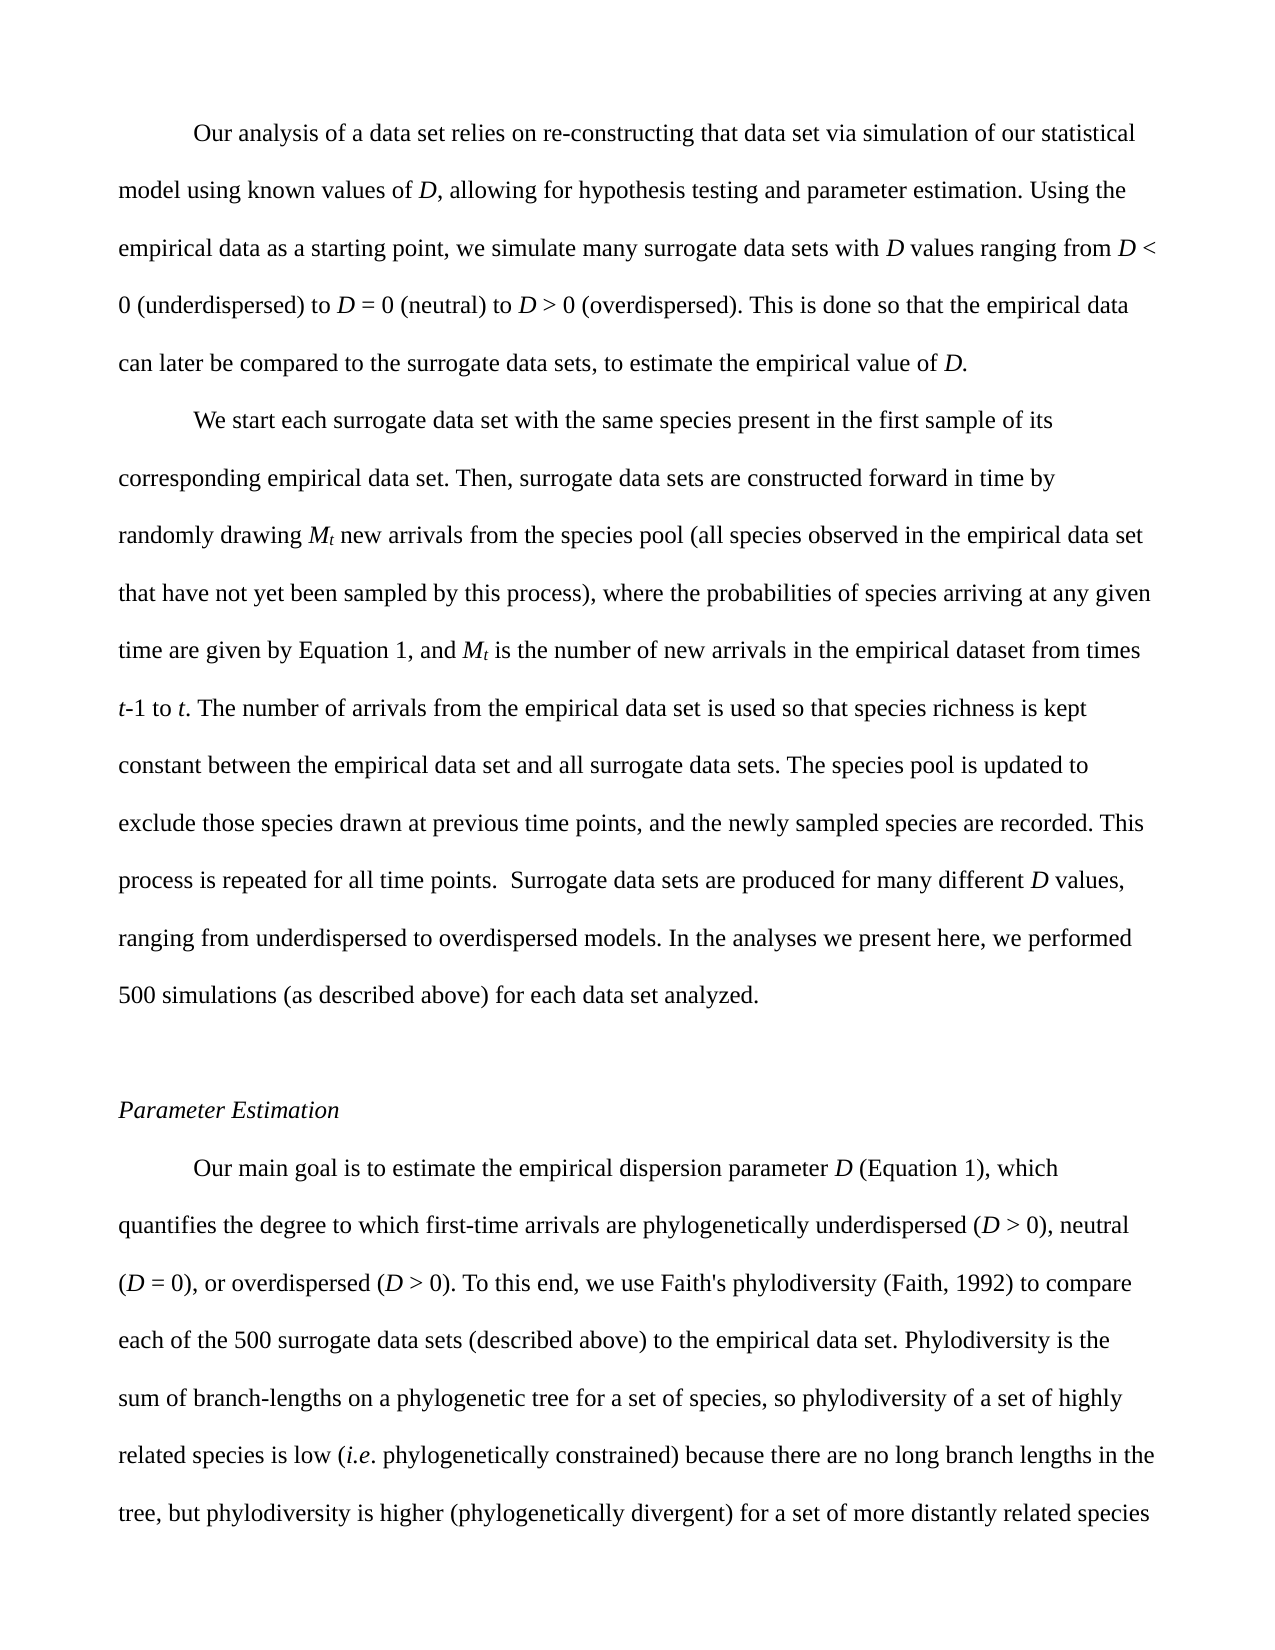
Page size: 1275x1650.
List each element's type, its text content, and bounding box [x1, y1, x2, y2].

text We start each surrogate data set with the same species present in the first sample of its corresponding empirical data set. Then, surrogate data sets are constructed forward in time by randomly drawing Mt new arrivals from the species pool (all species observed in the empirical data set that have not yet been sampled by this process), where the probabilities of species arriving at any given time are given by Equation 1, and Mt is the number of new arrivals in the empirical dataset from times t-1 to t. The number of arrivals from the empirical data set is used so that species richness is kept constant between the empirical data set and all surrogate data sets. The species pool is updated to exclude those species drawn at previous time points, and the newly sampled species are recorded. This process is repeated for all time points. Surrogate data sets are produced for many different D values, ranging from underdispersed to overdispersed models. In the analyses we present here, we performed 500 simulations (as described above) for each data set analyzed. [118, 406, 1157, 1009]
text Our analysis of a data set relies on re-constructing that data set via simulation of our statistical model using known values of D, allowing for hypothesis testing and parameter estimation. Using the empirical data as a starting point, we simulate many surrogate data sets with D values ranging from D < 0 (underdispersed) to D = 0 (neutral) to D > 0 (overdispersed). This is done so that the empirical data can later be compared to the surrogate data sets, to estimate the empirical value of D. [118, 118, 1157, 377]
subtitle Parameter Estimation [118, 1096, 1157, 1124]
text Our main goal is to estimate the empirical dispersion parameter D (Equation 1), which quantifies the degree to which first-time arrivals are phylogenetically underdispersed (D > 0), neutral (D = 0), or overdispersed (D > 0). To this end, we use Faith's phylodiversity (Faith, 1992)⁠ to compare each of the 500 surrogate data sets (described above) to the empirical data set. Phylodiversity is the sum of branch-lengths on a phylogenetic tree for a set of species, so phylodiversity of a set of highly related species is low (i.e. phylogenetically constrained) because there are no long branch lengths in the tree, but phylodiversity is higher (phylogenetically divergent) for a set of more distantly related species [118, 1153, 1157, 1527]
